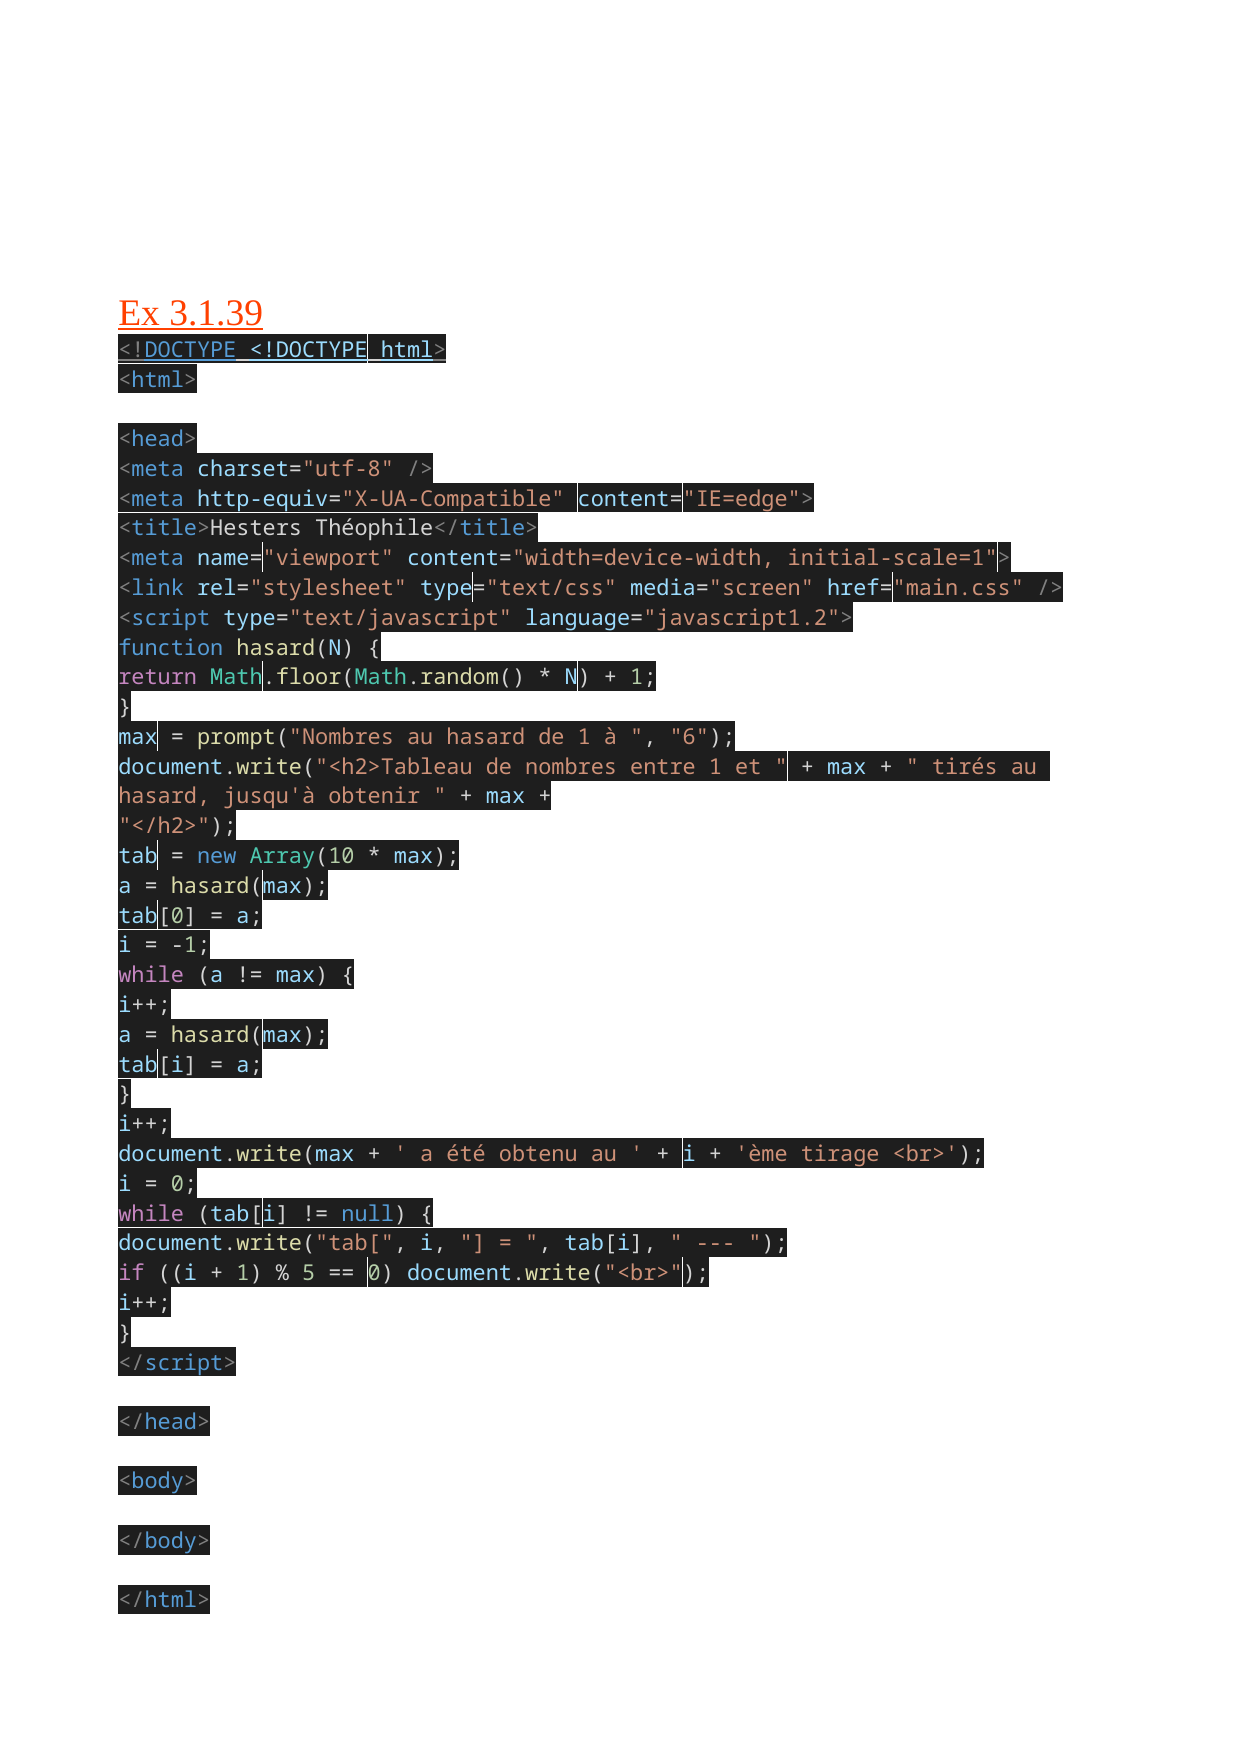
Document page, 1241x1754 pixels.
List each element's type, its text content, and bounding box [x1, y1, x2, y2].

text } [118, 1078, 1122, 1108]
text i = -1; [118, 929, 1122, 959]
text max = prompt("Nombres au hasard de 1 à ", "6"); [118, 721, 1122, 751]
text while (a != max) { [118, 959, 1122, 989]
text return Math.floor(Math.random() * N) + 1; [118, 661, 1122, 691]
text <meta http-equiv="X-UA-Compatible" content="IE=edge"> [118, 483, 1122, 512]
text } [118, 1317, 1122, 1347]
text document.write("<h2>Tableau de nombres entre 1 et " + max + " tirés au hasard, jusqu'à obtenir " + max + [118, 751, 1122, 810]
text document.write("tab[", i, "] = ", tab[i], " --- "); [118, 1227, 1122, 1257]
text <title>Hesters Théophile</title> [118, 512, 1122, 542]
text "</h2>"); [118, 810, 1122, 840]
text if ((i + 1) % 5 == 0) document.write("<br>"); [118, 1257, 1122, 1287]
text <head> [118, 423, 1122, 453]
text <html> [118, 363, 1122, 393]
text <script type="text/javascript" language="javascript1.2"> [118, 602, 1122, 632]
text tab[0] = a; [118, 900, 1122, 929]
text </head> [118, 1406, 1122, 1436]
text i++; [118, 1287, 1122, 1317]
text i++; [118, 1108, 1122, 1138]
text tab = new Array(10 * max); [118, 840, 1122, 870]
text document.write(max + ' a été obtenu au ' + i + 'ème tirage <br>'); [118, 1138, 1122, 1168]
text tab[i] = a; [118, 1049, 1122, 1078]
text function hasard(N) { [118, 632, 1122, 661]
text while (tab[i] != null) { [118, 1198, 1122, 1227]
text <link rel="stylesheet" type="text/css" media="screen" href="main.css" /> [118, 572, 1122, 602]
text i = 0; [118, 1168, 1122, 1198]
text <meta charset="utf-8" /> [118, 453, 1122, 483]
text <meta name="viewport" content="width=device-width, initial-scale=1"> [118, 542, 1122, 572]
text i++; [118, 989, 1122, 1019]
text <!DOCTYPE <!DOCTYPE html> [118, 334, 1122, 363]
text } [118, 691, 1122, 721]
text </script> [118, 1347, 1122, 1376]
text </body> [118, 1525, 1122, 1555]
text </html> [118, 1584, 1122, 1614]
text a = hasard(max); [118, 1019, 1122, 1049]
text a = hasard(max); [118, 870, 1122, 900]
text <body> [118, 1466, 1122, 1495]
text Ex 3.1.39 [118, 291, 1122, 334]
